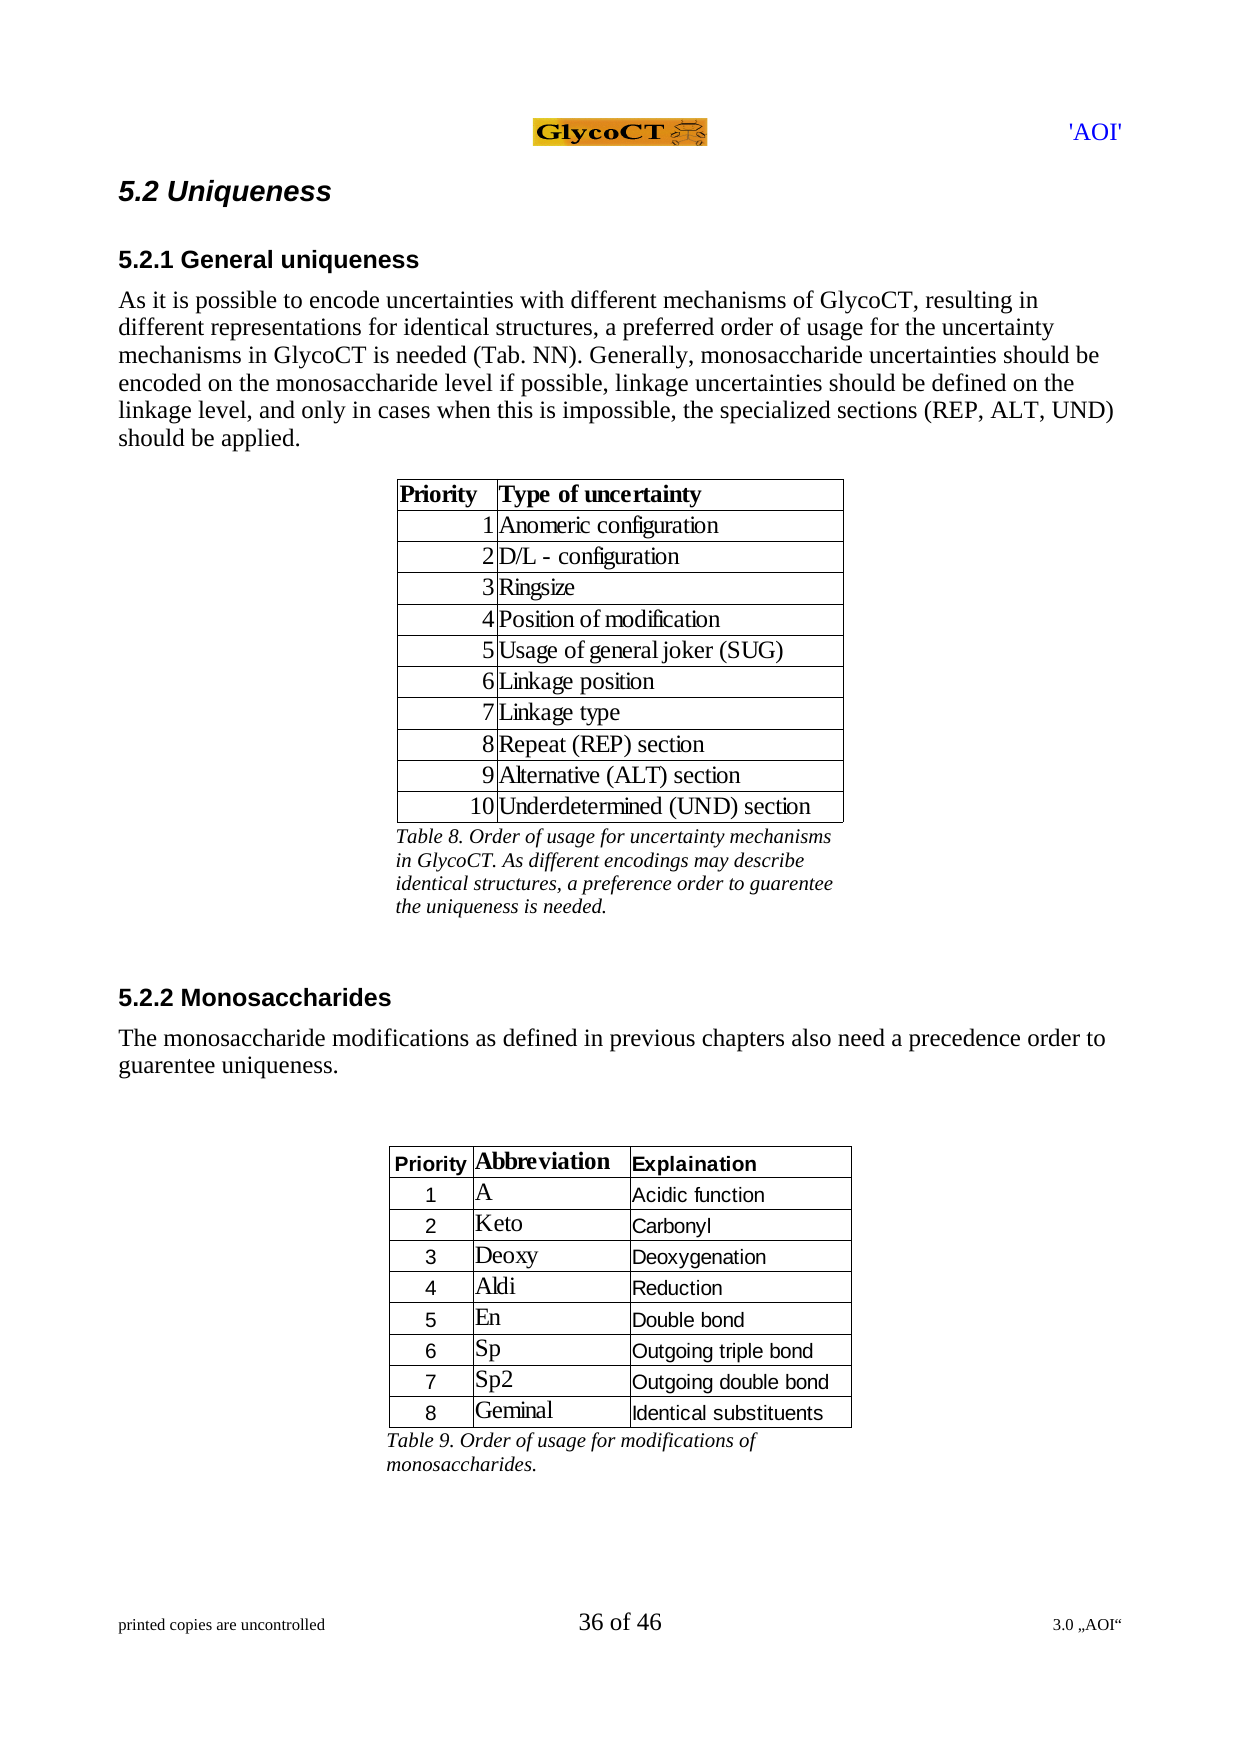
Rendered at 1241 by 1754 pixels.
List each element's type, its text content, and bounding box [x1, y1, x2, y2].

text Table 9. Order of usage for modifications of monosaccharides. [386, 1144, 854, 1476]
subtitle 5.2.1 General uniqueness [118, 245, 1122, 273]
subtitle 5.2 Uniqueness [118, 175, 1122, 208]
text Table 8. Order of usage for uncertainty mechanisms in GlycoCT. As different encodings may describe identical structures, a preference order to guarentee the uniqueness is needed. [395, 477, 845, 918]
text As it is possible to encode uncertainties with different mechanisms of GlycoCT, resulting in different representations for identical structures, a preferred order of usage for the uncertainty mechanisms in GlycoCT is needed (Tab. NN). Generally, monosaccharide uncertainties should be encoded on the monosaccharide level if possible, linkage uncertainties should be defined on the linkage level, and only in cases when this is impossible, the specialized sections (REP, ALT, UND) should be applied. [118, 286, 1122, 452]
subtitle 5.2.2 Monosaccharides [118, 983, 1122, 1011]
text The monosaccharide modifications as defined in previous chapters also need a precedence order to guarentee uniqueness. [118, 1024, 1122, 1079]
picture [532, 118, 708, 146]
